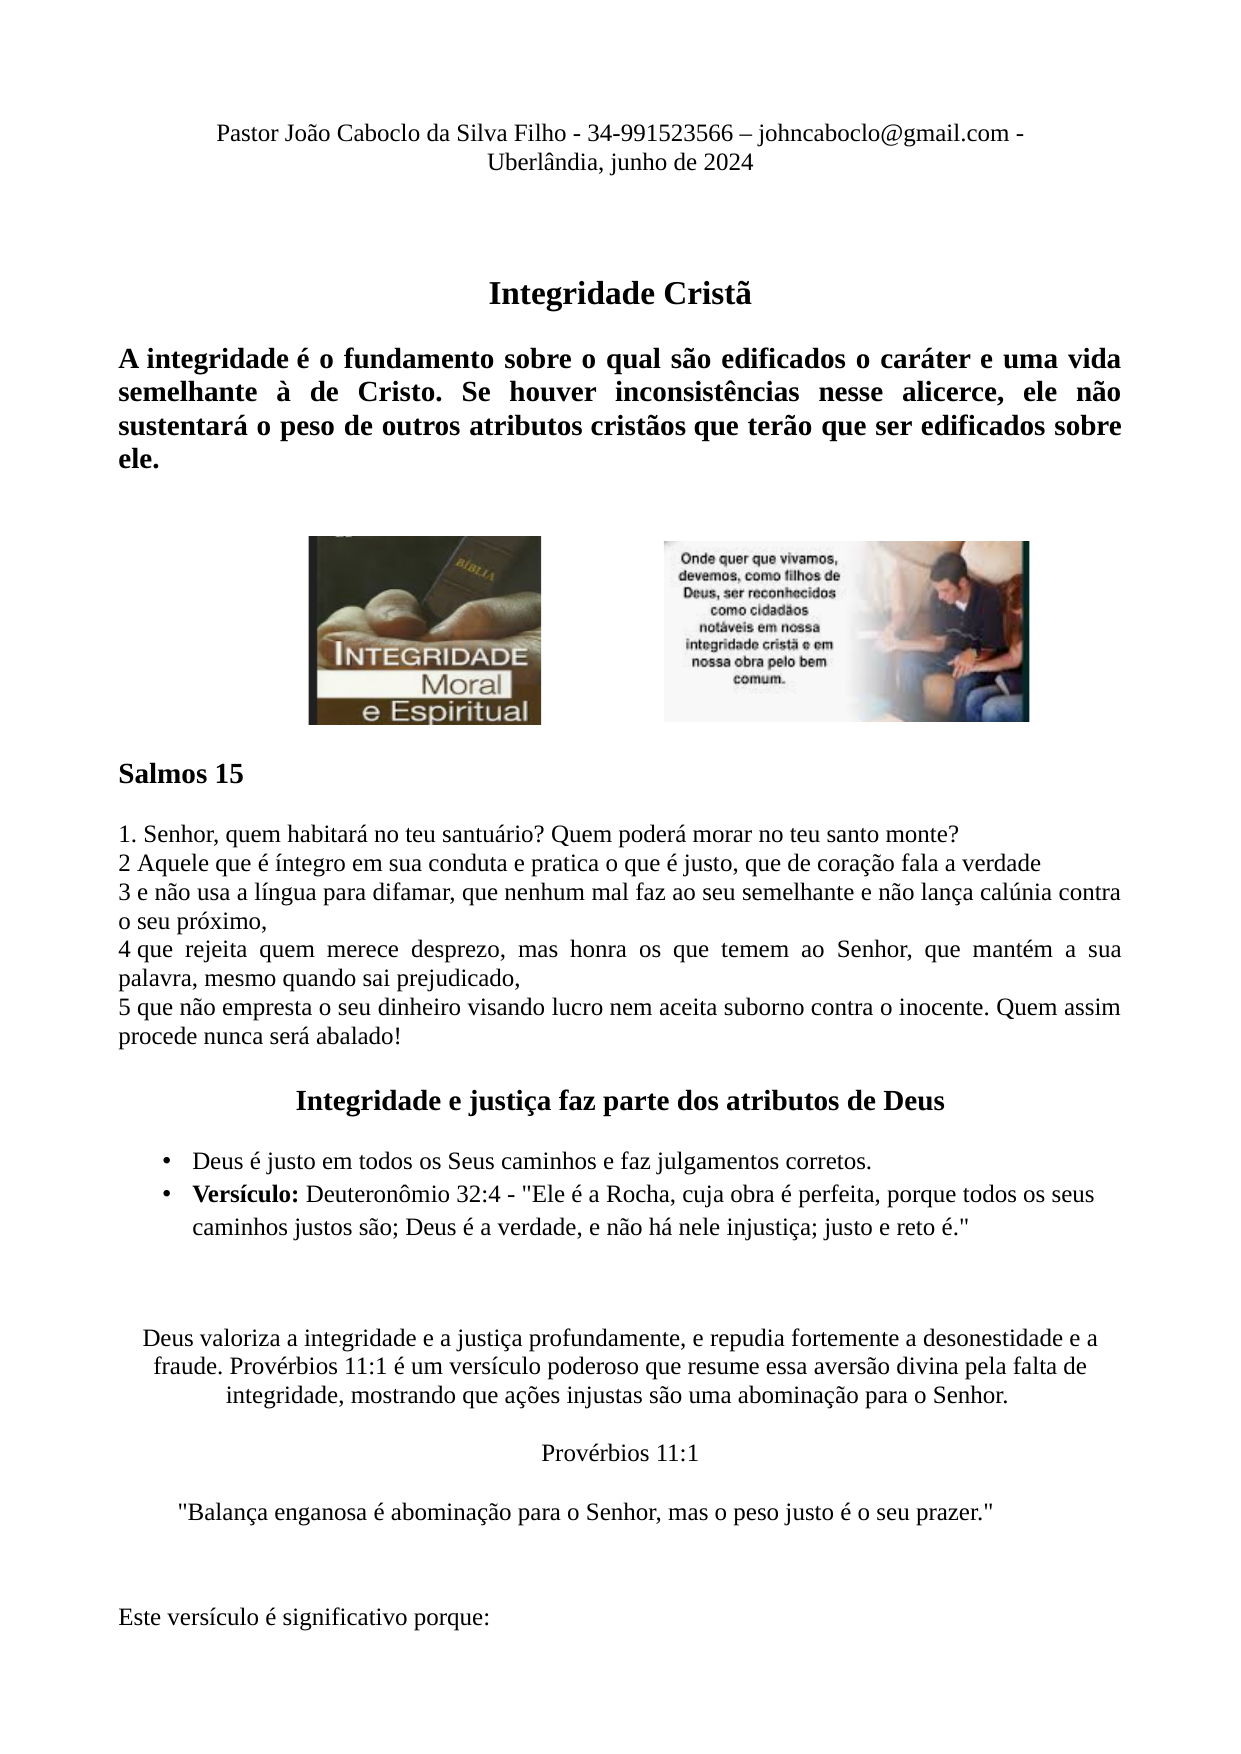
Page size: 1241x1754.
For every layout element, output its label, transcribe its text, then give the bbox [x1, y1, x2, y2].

list Deus é justo em todos os Seus caminhos e faz julgamentos corretos. [162, 1146, 1122, 1175]
list Versículo: Deuteronômio 32:4 - "Ele é a Rocha, cuja obra é perfeita, porque todos os seus caminhos justos são; Deus é a verdade, e não há nele injustiça; justo e reto é." [162, 1179, 1122, 1241]
text 1. Senhor, quem habitará no teu santuário? Quem poderá morar no teu santo monte? [118, 819, 1122, 848]
text 5 que não empresta o seu dinheiro visando lucro nem aceita suborno contra o inocente. Quem assim procede nunca será abalado! [118, 992, 1122, 1049]
subtitle Provérbios 11:1 [118, 1438, 1122, 1467]
text 3 e não usa a língua para difamar, que nenhum mal faz ao seu semelhante e não lança calúnia contra o seu próximo, [118, 877, 1122, 934]
text A integridade é o fundamento sobre o qual são edificados o caráter e uma vida semelhante à de Cristo. Se houver inconsistências nesse alicerce, ele não sustentará o peso de outros atributos cristãos que terão que ser edificados sobre ele. [118, 341, 1122, 475]
text 2 Aquele que é íntegro em sua conduta e pratica o que é justo, que de coração fala a verdade [118, 848, 1122, 877]
text Este versículo é significativo porque: [118, 1602, 1122, 1631]
text "Balança enganosa é abominação para o Senhor, mas o peso justo é o seu prazer." [177, 1497, 1063, 1525]
picture [308, 536, 542, 725]
text Salmos 15 [118, 756, 1122, 790]
text 4 que rejeita quem merece desprezo, mas honra os que temem ao Senhor, que mantém a sua palavra, mesmo quando sai prejudicado, [118, 934, 1122, 992]
text Integridade Cristã [118, 273, 1122, 311]
subtitle Integridade e justiça faz parte dos atributos de Deus [118, 1083, 1122, 1117]
text Deus valoriza a integridade e a justiça profundamente, e repudia fortemente a desonestidade e a fraude. Provérbios 11:1 é um versículo poderoso que resume essa aversão divina pela falta de integridade, mostrando que ações injustas são uma abominação para o Senhor. [118, 1323, 1122, 1409]
picture [663, 541, 1030, 722]
